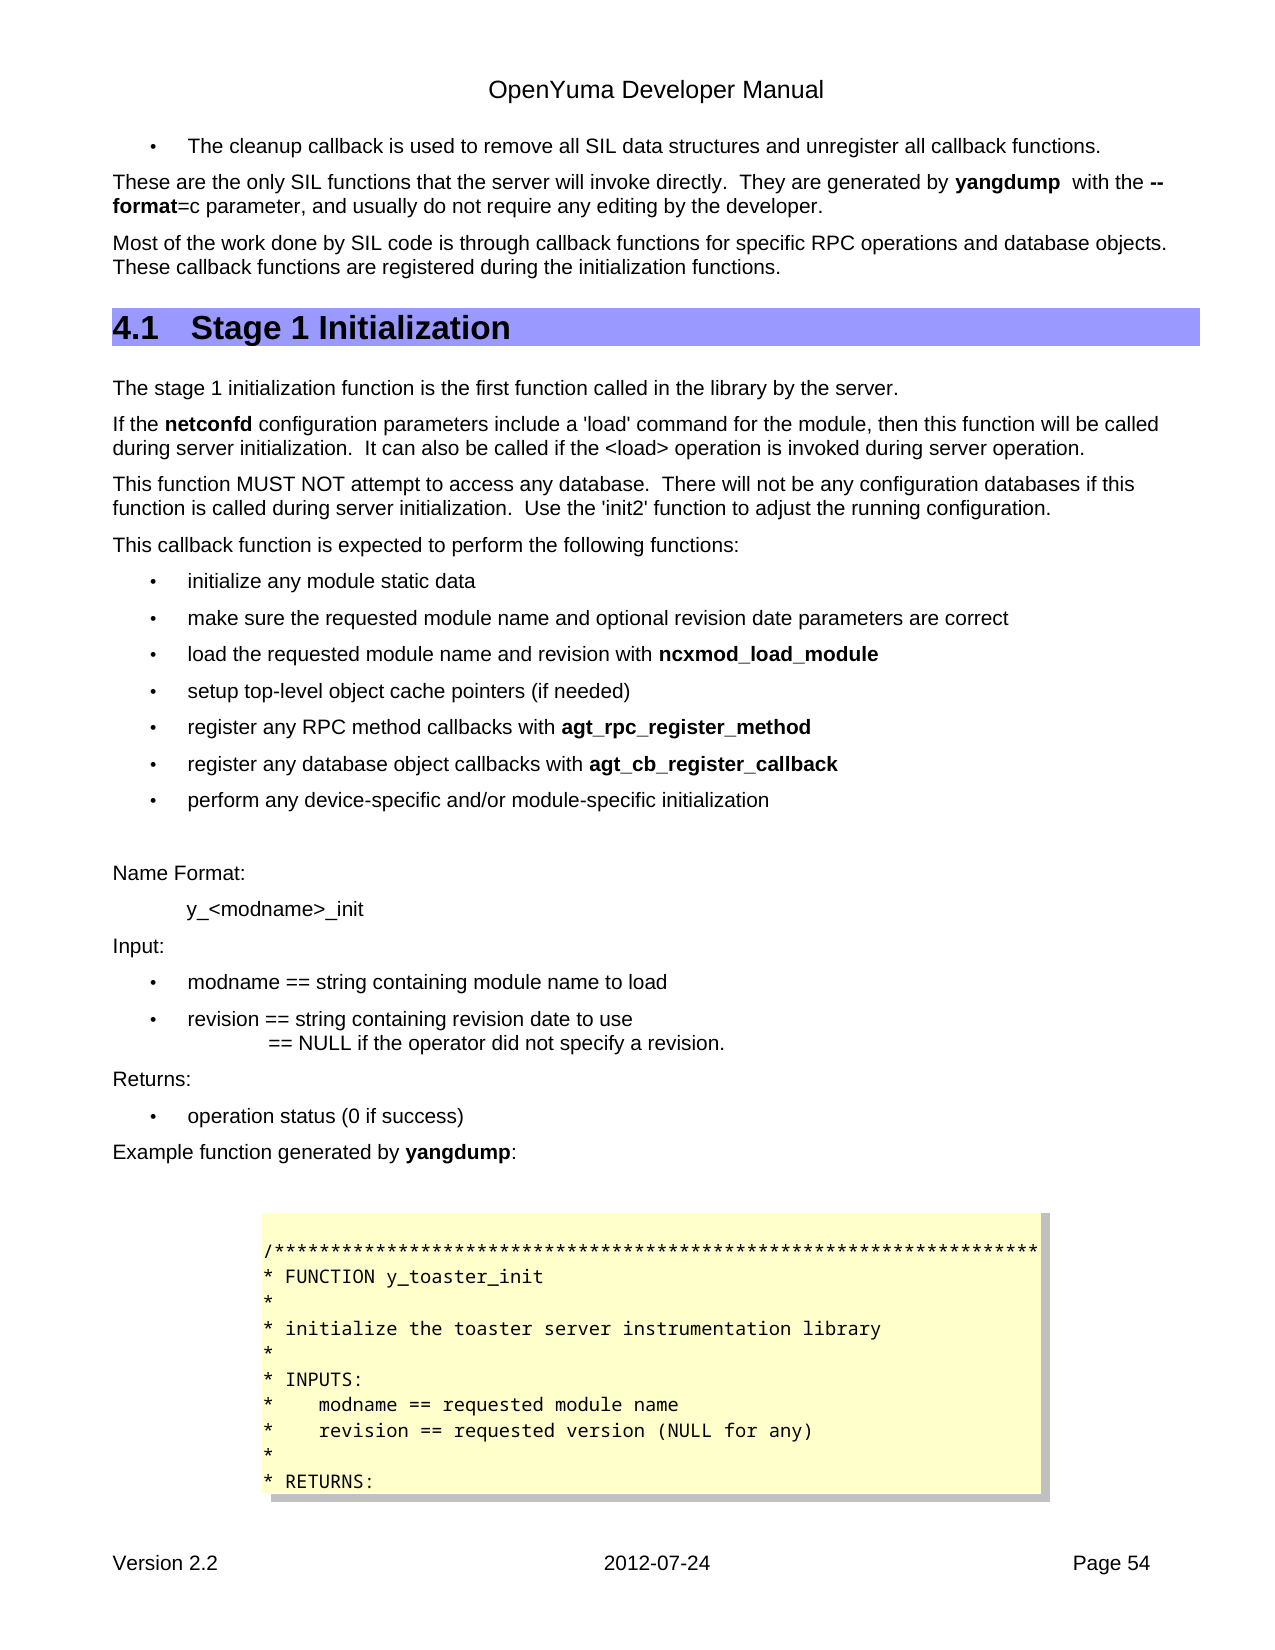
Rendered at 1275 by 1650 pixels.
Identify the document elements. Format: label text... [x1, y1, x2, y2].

text Input: [112, 934, 1200, 958]
list revision == string containing revision date to use == NULL if the operator did not specify a revision. [150, 1007, 1200, 1054]
text If the netconfd configuration parameters include a 'load' command for the module, then this function will be called during server initialization. It can also be called if the <load> operation is invoked during server operation. [112, 412, 1200, 460]
text * modname == requested module name [262, 1391, 1041, 1417]
list register any RPC method callbacks with agt_rpc_register_method [150, 715, 1200, 739]
text These are the only SIL functions that the server will invoke directly. They are generated by yangdump with the --format=c parameter, and usually do not require any editing by the developer. [112, 170, 1200, 218]
text * RETURNS: [262, 1468, 1041, 1493]
list The cleanup callback is used to remove all SIL data structures and unregister all callback functions. [150, 134, 1200, 158]
text * initialize the toaster server instrumentation library [262, 1315, 1041, 1340]
list make sure the requested module name and optional revision date parameters are correct [150, 606, 1200, 629]
text * FUNCTION y_toaster_init [262, 1264, 1041, 1289]
text * [262, 1340, 1041, 1366]
text Returns: [112, 1067, 1200, 1091]
text * INPUTS: [262, 1366, 1041, 1391]
list modname == string containing module name to load [150, 970, 1200, 994]
text y_<modname>_init [112, 897, 1200, 921]
list operation status (0 if success) [150, 1103, 1200, 1127]
list initialize any module static data [150, 569, 1200, 593]
text Example function generated by yangdump: [112, 1140, 1200, 1164]
text Name Format: [112, 861, 1200, 885]
text This function MUST NOT attempt to access any database. There will not be any configuration databases if this function is called during server initialization. Use the 'init2' function to adjust the running configuration. [112, 472, 1200, 520]
text This callback function is expected to perform the following functions: [112, 533, 1200, 557]
subtitle Stage 1 Initialization [112, 308, 1200, 346]
text * [262, 1289, 1041, 1315]
text Most of the work done by SIL code is through callback functions for specific RPC operations and database objects. These callback functions are registered during the initialization functions. [112, 231, 1200, 278]
text * [262, 1442, 1041, 1468]
text * revision == requested version (NULL for any) [262, 1417, 1041, 1442]
list setup top-level object cache pointers (if needed) [150, 678, 1200, 702]
list load the requested module name and revision with ncxmod_load_module [150, 642, 1200, 666]
text The stage 1 initialization function is the first function called in the library by the server. [112, 375, 1200, 399]
list perform any device-specific and/or module-specific initialization [150, 788, 1200, 812]
list register any database object callbacks with agt_cb_register_callback [150, 751, 1200, 775]
text /******************************************************************** [262, 1238, 1041, 1264]
